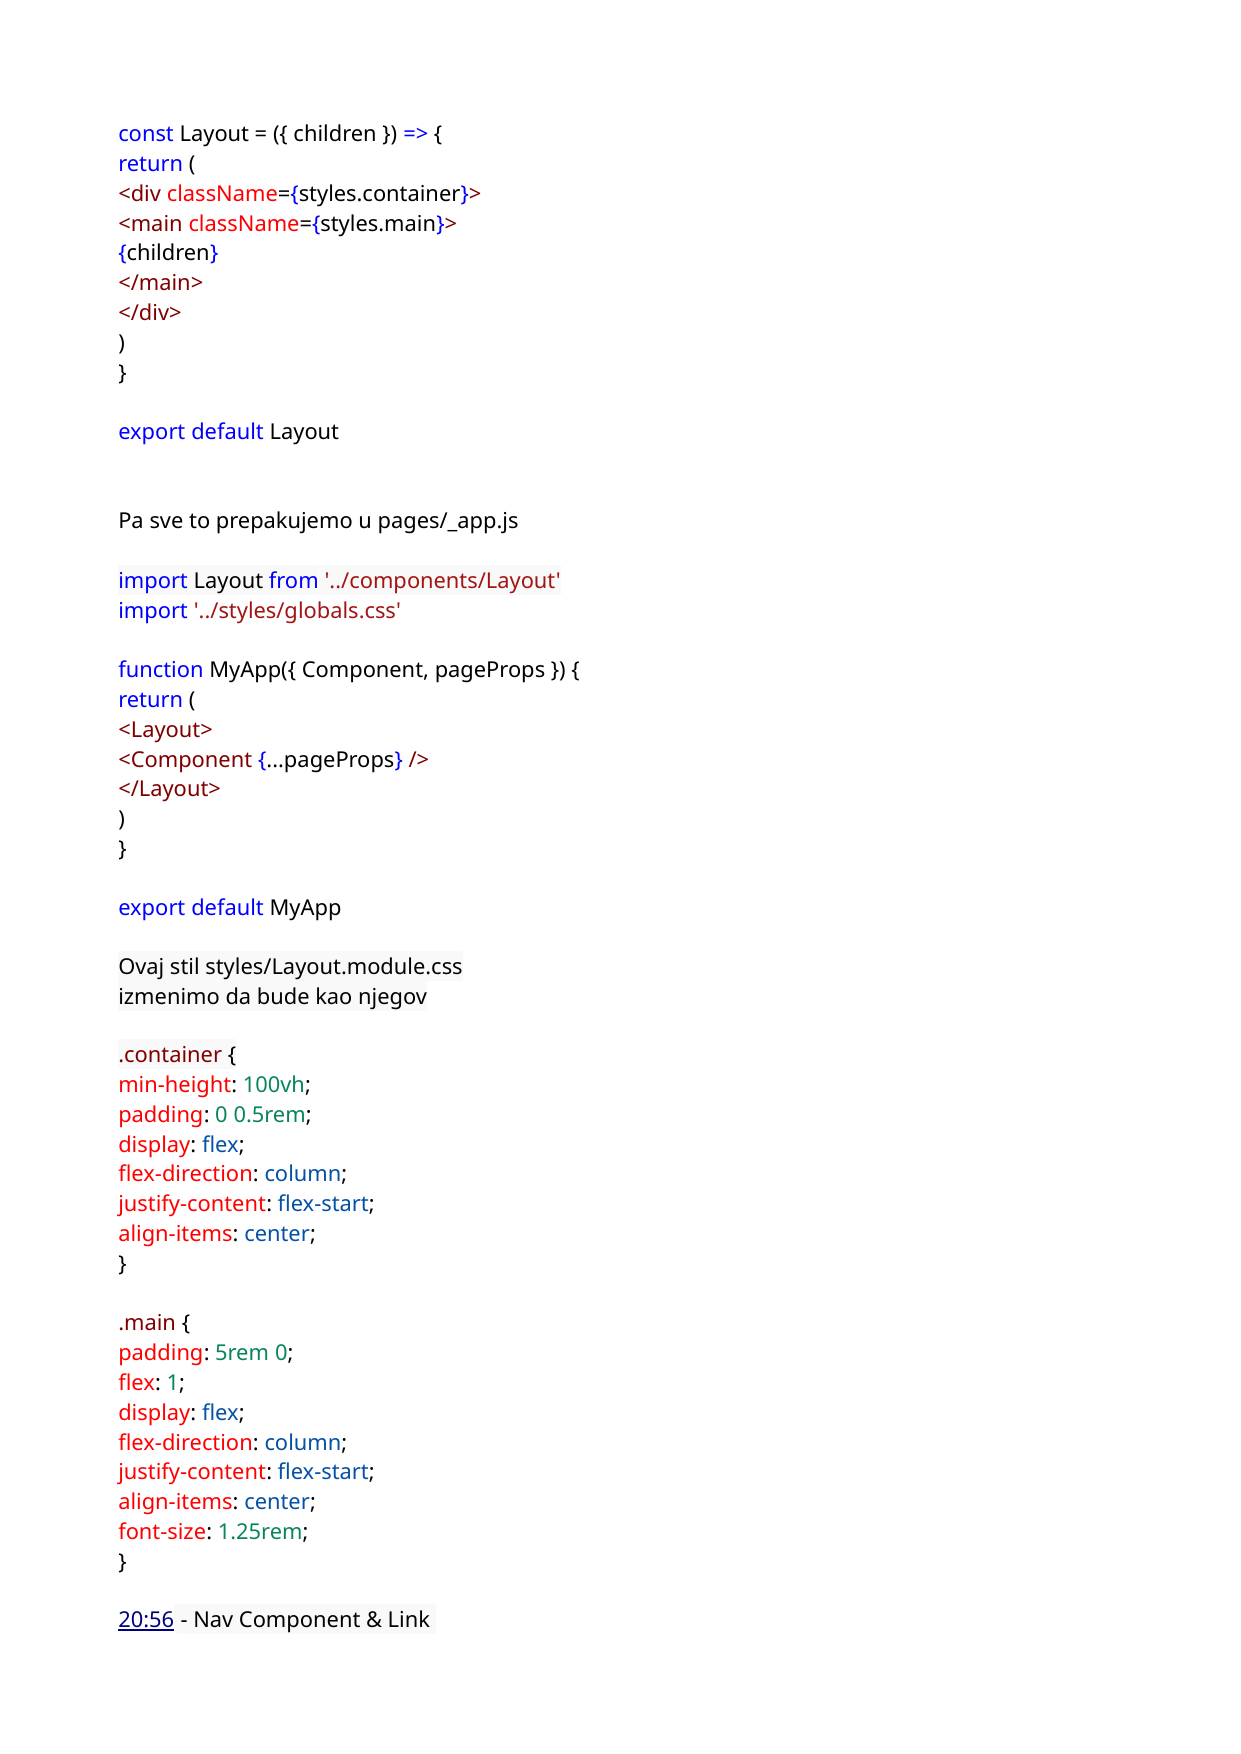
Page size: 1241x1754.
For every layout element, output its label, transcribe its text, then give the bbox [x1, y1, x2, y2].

text {children} [118, 237, 1122, 267]
text import '../styles/globals.css' [118, 595, 1122, 624]
text <div className={styles.container}> [118, 178, 1122, 207]
text export default MyApp [118, 892, 1122, 922]
text justify-content: flex-start; [118, 1188, 1122, 1218]
text align-items: center; [118, 1218, 1122, 1248]
text flex: 1; [118, 1367, 1122, 1397]
text 20:56 - Nav Component & Link [118, 1604, 1122, 1634]
text const Layout = ({ children }) => { [118, 118, 1122, 148]
text flex-direction: column; [118, 1158, 1122, 1188]
text } [118, 1546, 1122, 1575]
text ) [118, 327, 1122, 356]
text <main className={styles.main}> [118, 207, 1122, 237]
text Pa sve to prepakujemo u pages/_app.js [118, 505, 1122, 535]
text min-height: 100vh; [118, 1069, 1122, 1099]
text display: flex; [118, 1397, 1122, 1426]
text padding: 0 0.5rem; [118, 1099, 1122, 1129]
text } [118, 1248, 1122, 1278]
text flex-direction: column; [118, 1426, 1122, 1456]
text font-size: 1.25rem; [118, 1516, 1122, 1546]
text izmenimo da bude kao njegov [118, 981, 1122, 1011]
text export default Layout [118, 416, 1122, 446]
text import Layout from '../components/Layout' [118, 565, 1122, 595]
text </div> [118, 297, 1122, 327]
text return ( [118, 148, 1122, 178]
text } [118, 356, 1122, 386]
text Ovaj stil styles/Layout.module.css [118, 951, 1122, 981]
text .container { [118, 1039, 1122, 1069]
text .main { [118, 1307, 1122, 1337]
text justify-content: flex-start; [118, 1456, 1122, 1486]
text <Component {...pageProps} /> [118, 743, 1122, 773]
text padding: 5rem 0; [118, 1337, 1122, 1367]
text ) [118, 803, 1122, 833]
text display: flex; [118, 1129, 1122, 1158]
text function MyApp({ Component, pageProps }) { [118, 654, 1122, 684]
text </Layout> [118, 773, 1122, 803]
text } [118, 833, 1122, 863]
text </main> [118, 267, 1122, 297]
text align-items: center; [118, 1486, 1122, 1516]
text return ( [118, 684, 1122, 714]
text <Layout> [118, 714, 1122, 743]
